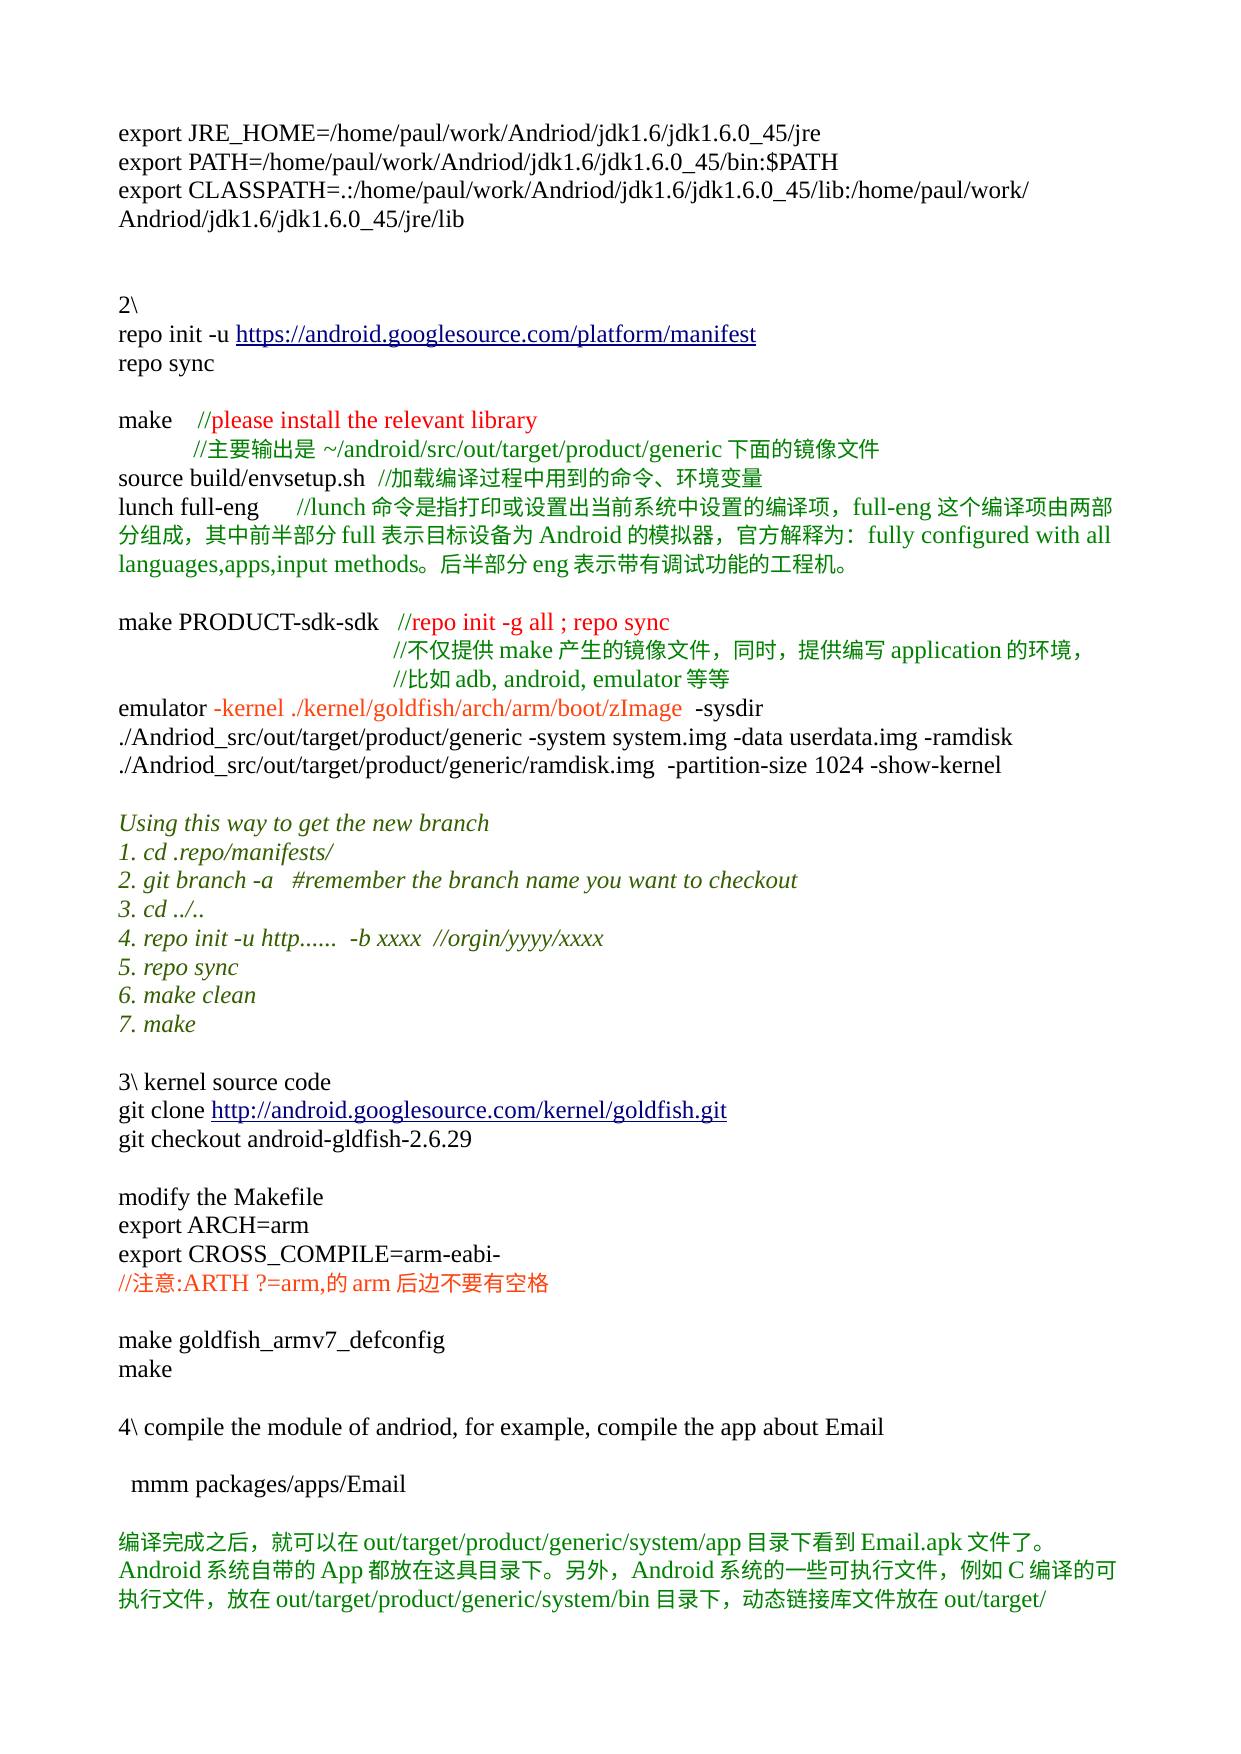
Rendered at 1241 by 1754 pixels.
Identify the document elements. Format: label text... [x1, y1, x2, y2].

text 7. make [118, 1009, 1122, 1038]
text //不仅提供make产生的镜像文件，同时，提供编写application的环境， [118, 636, 1122, 664]
text 编译完成之后，就可以在out/target/product/generic/system/app目录下看到Email.apk文件了。Android系统自带的App都放在这具目录下。另外，Android系统的一些可执行文件，例如C编译的可执行文件，放在out/target/product/generic/system/bin目录下，动态链接库文件放在out/target/ [118, 1527, 1122, 1613]
text 2\ [118, 291, 1122, 319]
text export PATH=/home/paul/work/Andriod/jdk1.6/jdk1.6.0_45/bin:$PATH [118, 147, 1122, 176]
text make goldfish_armv7_defconfig [118, 1326, 1122, 1354]
text 4\ compile the module of andriod, for example, compile the app about Email [118, 1412, 1122, 1441]
text mmm packages/apps/Email [118, 1469, 1122, 1498]
text make [118, 1354, 1122, 1383]
text 2. git branch -a #remember the branch name you want to checkout [118, 866, 1122, 894]
text emulator -kernel ./kernel/goldfish/arch/arm/boot/zImage -sysdir ./Andriod_src/out/target/product/generic -system system.img -data userdata.img -ramdisk ./Andriod_src/out/target/product/generic/ramdisk.img -partition-size 1024 -show-kernel [118, 693, 1122, 779]
text 5. repo sync [118, 952, 1122, 981]
text //主要输出是 ~/android/src/out/target/product/generic下面的镜像文件 [118, 434, 1122, 463]
text export ARCH=arm [118, 1211, 1122, 1239]
text 1. cd .repo/manifests/ [118, 837, 1122, 866]
text 6. make clean [118, 981, 1122, 1009]
text git checkout android-gldfish-2.6.29 [118, 1124, 1122, 1153]
text modify the Makefile [118, 1182, 1122, 1211]
text lunch full-eng //lunch命令是指打印或设置出当前系统中设置的编译项，full-eng 这个编译项由两部分组成，其中前半部分full表示目标设备为Android的模拟器，官方解释为：fully configured with all languages,apps,input methods。后半部分eng表示带有调试功能的工程机。 [118, 492, 1122, 578]
text Using this way to get the new branch [118, 808, 1122, 837]
text 3. cd ../.. [118, 894, 1122, 923]
text export CLASSPATH=.:/home/paul/work/Andriod/jdk1.6/jdk1.6.0_45/lib:/home/paul/work/Andriod/jdk1.6/jdk1.6.0_45/jre/lib [118, 176, 1122, 233]
text //注意:ARTH ?=arm,的arm后边不要有空格 [118, 1268, 1122, 1297]
text make PRODUCT-sdk-sdk //repo init -g all ; repo sync [118, 607, 1122, 636]
text export JRE_HOME=/home/paul/work/Andriod/jdk1.6/jdk1.6.0_45/jre [118, 118, 1122, 147]
text //比如adb, android, emulator等等 [118, 664, 1122, 693]
text make //please install the relevant library [118, 406, 1122, 434]
text export CROSS_COMPILE=arm-eabi- [118, 1239, 1122, 1268]
text repo sync [118, 348, 1122, 377]
text git clone http://android.googlesource.com/kernel/goldfish.git [118, 1096, 1122, 1124]
text 4. repo init -u http...... -b xxxx //orgin/yyyy/xxxx [118, 923, 1122, 952]
text 3\ kernel source code [118, 1067, 1122, 1096]
text source build/envsetup.sh //加载编译过程中用到的命令、环境变量 [118, 463, 1122, 492]
text repo init -u https://android.googlesource.com/platform/manifest [118, 319, 1122, 348]
